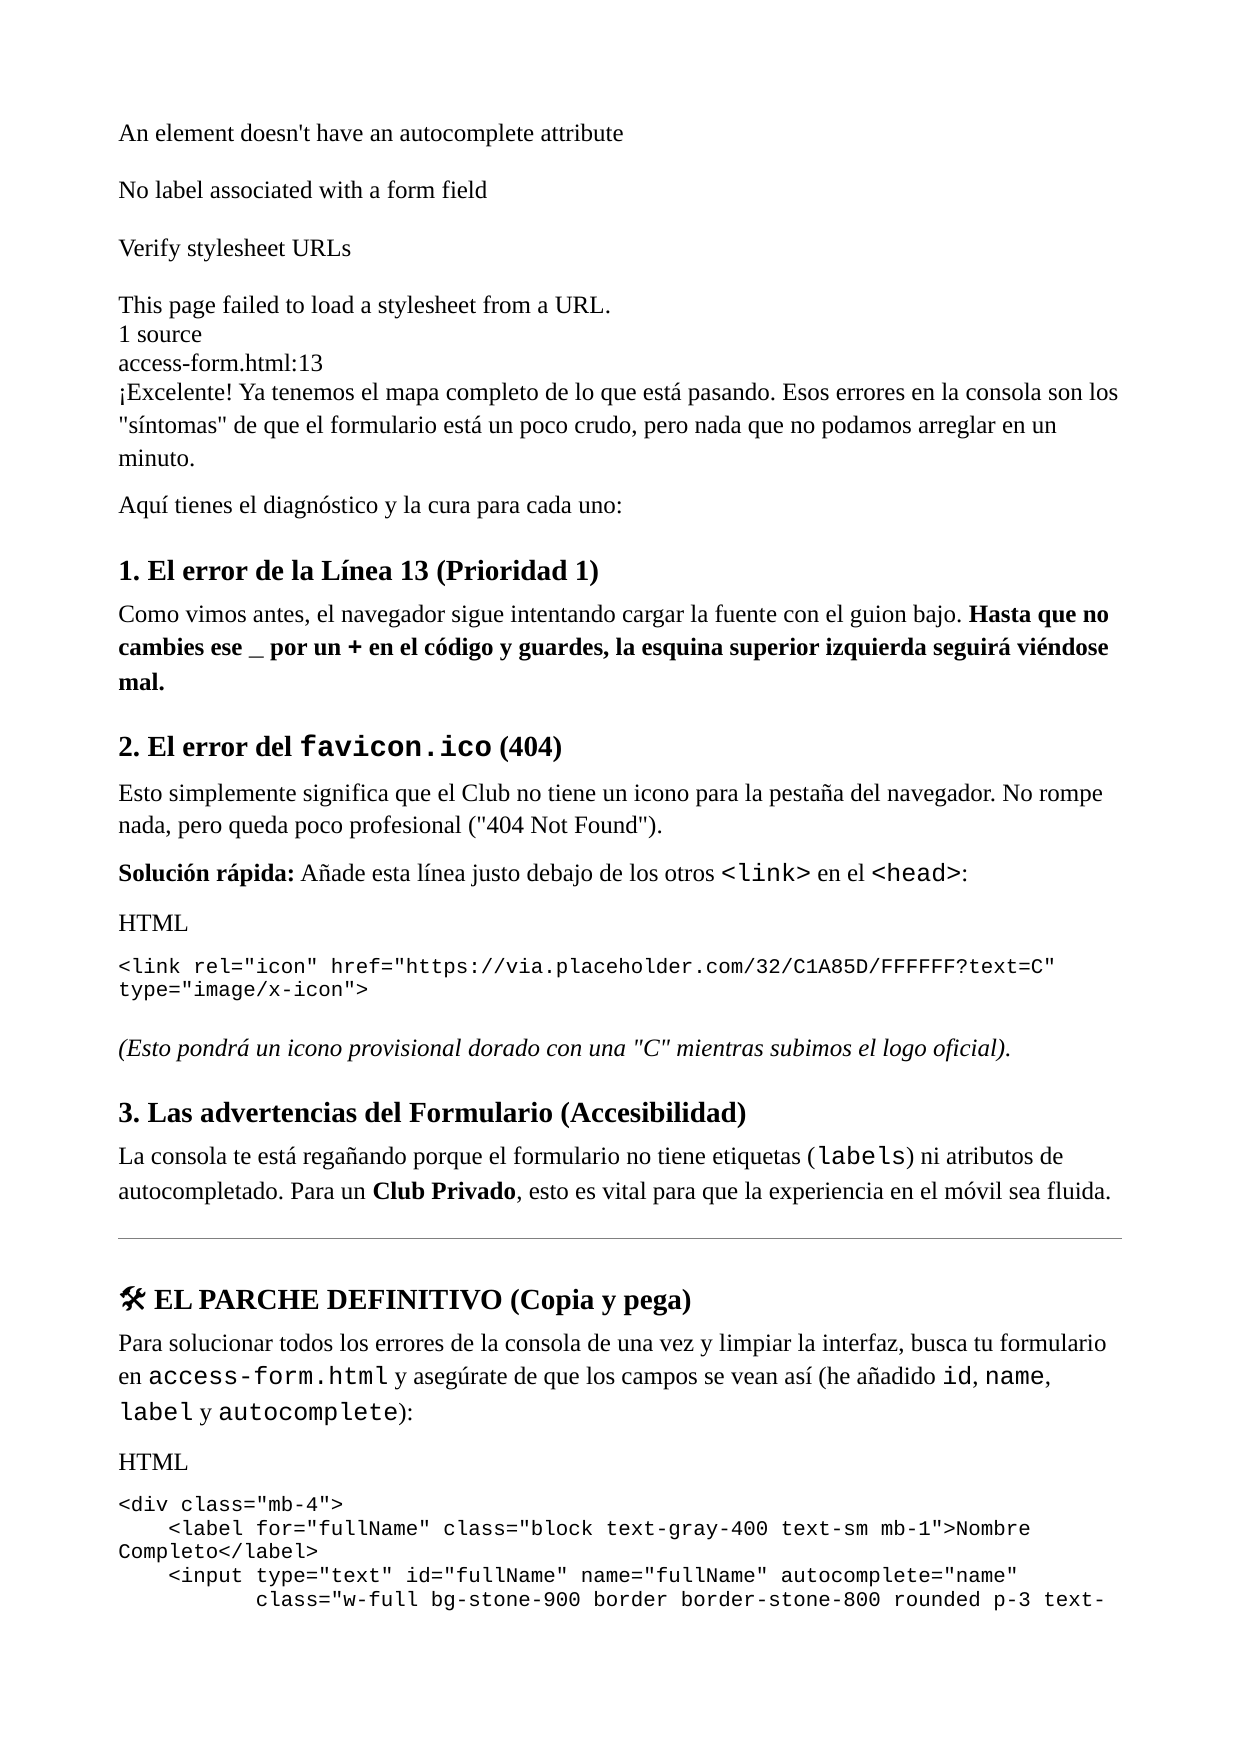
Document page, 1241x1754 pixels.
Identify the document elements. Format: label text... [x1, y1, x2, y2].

table_cell An element doesn't have an autocomplete attribute No label associated with a form field Verify stylesheet URLs This page failed to load a stylesheet from a URL. 1 source access-form.html:13 [118, 118, 1122, 377]
table_cell ¡Excelente! Ya tenemos el mapa completo de lo que está pasando. Esos errores en la consola son los "síntomas" de que el formulario está un poco crudo, pero nada que no podamos arreglar en un minuto. Aquí tienes el diagnóstico y la cura para cada uno: 1. El error de la Línea 13 (Prioridad 1) Como vimos antes, el navegador sigue intentando cargar la fuente con el guion bajo. Hasta que no cambies ese _ por un + en el código y guardes, la esquina superior izquierda seguirá viéndose mal. 2. El error del favicon.ico (404) Esto simplemente significa que el Club no tiene un icono para la pestaña del navegador. No rompe nada, pero queda poco profesional ("404 Not Found"). Solución rápida: Añade esta línea justo debajo de los otros <link> en el <head>: HTML <link rel="icon" href="https://via.placeholder.com/32/C1A85D/FFFFFF?text=C" type="image/x-icon"> (Esto pondrá un icono provisional dorado con una "C" mientras subimos el logo oficial). 3. Las advertencias del Formulario (Accesibilidad) La consola te está regañando porque el formulario no tiene etiquetas (labels) ni atributos de autocompletado. Para un Club Privado, esto es vital para que la experiencia en el móvil sea fluida. [118, 377, 1122, 1238]
table_cell 🛠️ EL PARCHE DEFINITIVO (Copia y pega) Para solucionar todos los errores de la consola de una vez y limpiar la interfaz, busca tu formulario en access-form.html y asegúrate de que los campos se vean así (he añadido id, name, label y autocomplete): HTML <div class="mb-4"> <label for="fullName" class="block text-gray-400 text-sm mb-1">Nombre Completo</label> <input type="text" id="fullName" name="fullName" autocomplete="name" class="w-full bg-stone-900 border border-stone-800 rounded p-3 text- [118, 1239, 1122, 1612]
